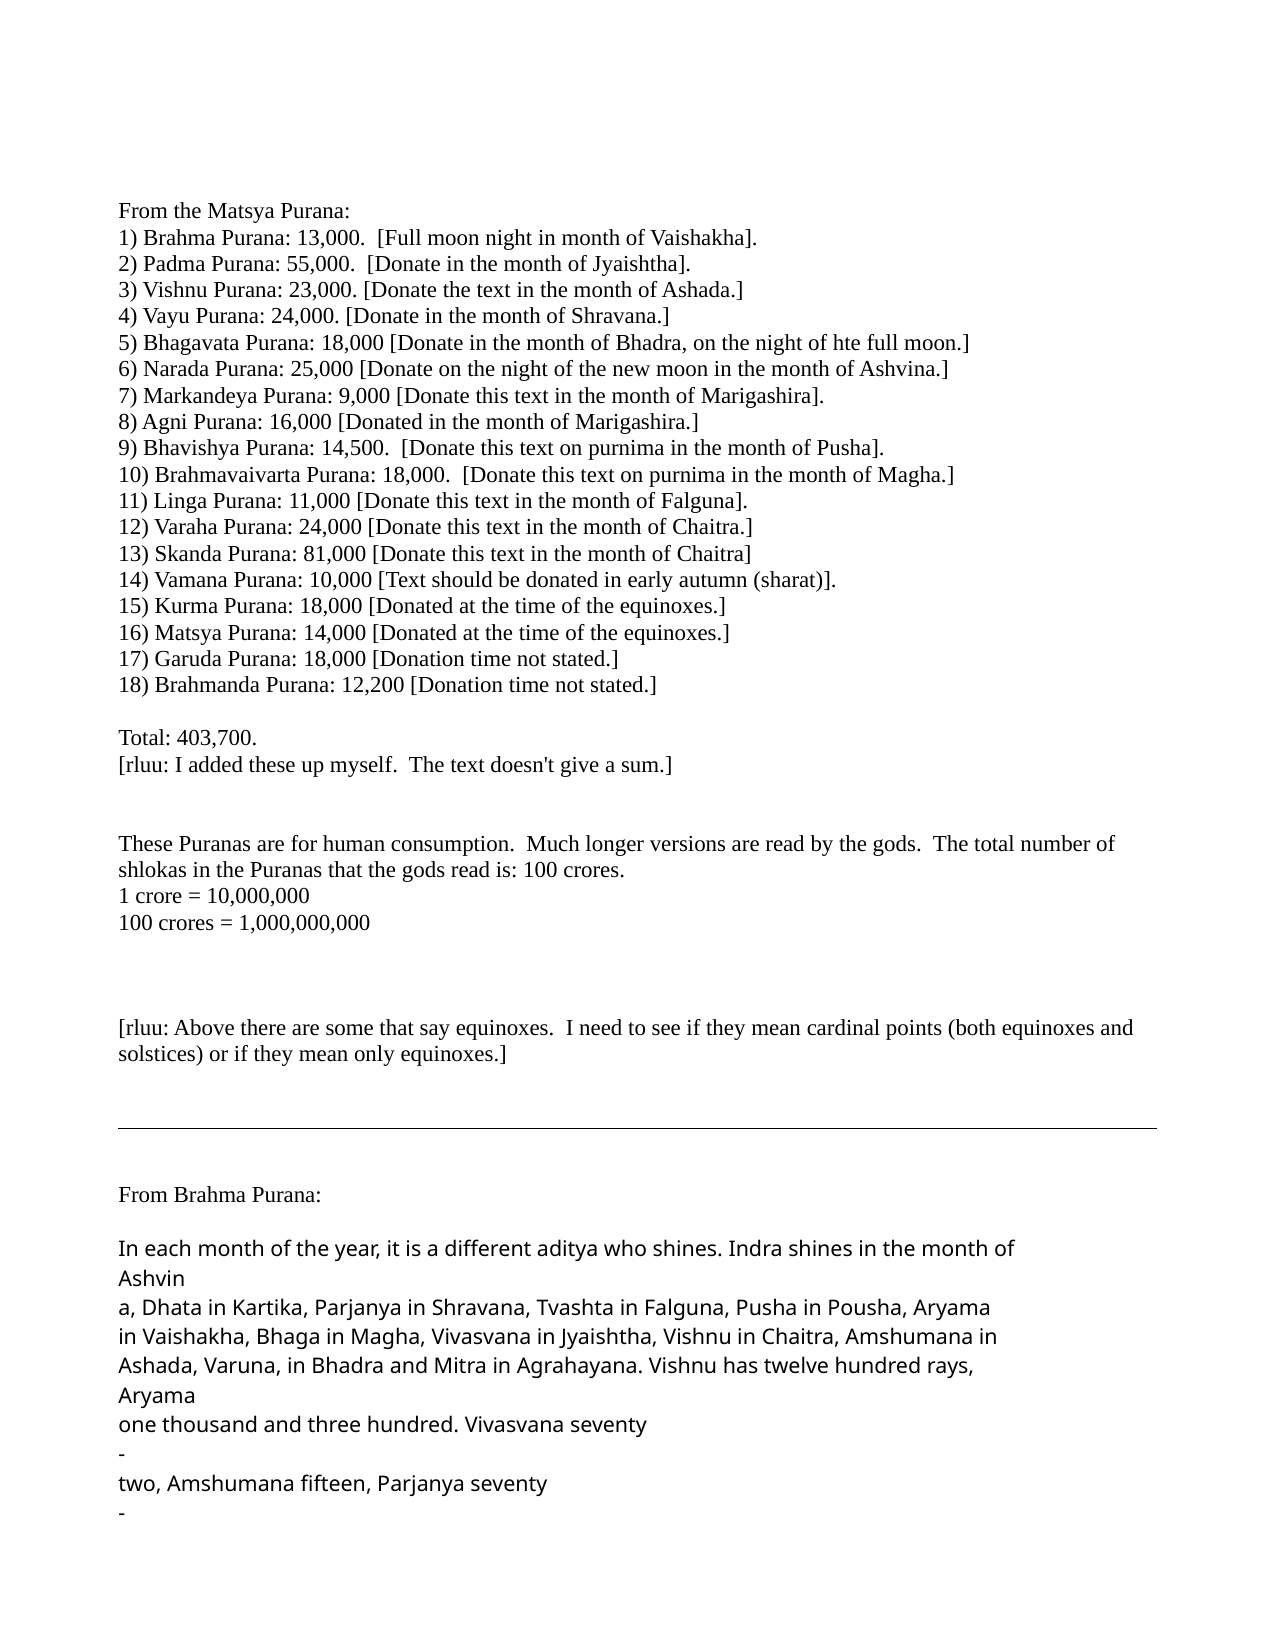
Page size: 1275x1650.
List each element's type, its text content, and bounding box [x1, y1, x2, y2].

text 5) Bhagavata Purana: 18,000 [Donate in the month of Bhadra, on the night of hte full moon.] [118, 329, 1157, 355]
text 17) Garuda Purana: 18,000 [Donation time not stated.] [118, 645, 1157, 672]
text 1 crore = 10,000,000 [118, 882, 1157, 909]
text two, Amshumana fifteen, Parjanya seventy [118, 1468, 1157, 1497]
text In each month of the year, it is a different aditya who shines. Indra shines in the month of [118, 1234, 1157, 1263]
text a, Dhata in Kartika, Parjanya in Shravana, Tvashta in Falguna, Pusha in Pousha, Aryama [118, 1292, 1157, 1322]
text one thousand and three hundred. Vivasvana seventy [118, 1409, 1157, 1439]
text These Puranas are for human consumption. Much longer versions are read by the gods. The total number of shlokas in the Puranas that the gods read is: 100 crores. [118, 830, 1157, 882]
text - [118, 1439, 1157, 1468]
text 1) Brahma Purana: 13,000. [Full moon night in month of Vaishakha]. [118, 223, 1157, 250]
text - [118, 1497, 1157, 1527]
text Aryama [118, 1380, 1157, 1409]
text 10) Brahmavaivarta Purana: 18,000. [Donate this text on purnima in the month of Magha.] [118, 461, 1157, 487]
text 14) Vamana Purana: 10,000 [Text should be donated in early autumn (sharat)]. [118, 566, 1157, 592]
text [rluu: Above there are some that say equinoxes. I need to see if they mean cardinal points (both equinoxes and solstices) or if they mean only equinoxes.] [118, 1014, 1157, 1067]
text 3) Vishnu Purana: 23,000. [Donate the text in the month of Ashada.] [118, 276, 1157, 303]
text [rluu: I added these up myself. The text doesn't give a sum.] [118, 751, 1157, 777]
text Total: 403,700. [118, 724, 1157, 751]
text 18) Brahmanda Purana: 12,200 [Donation time not stated.] [118, 672, 1157, 698]
text 2) Padma Purana: 55,000. [Donate in the month of Jyaishtha]. [118, 250, 1157, 276]
text 11) Linga Purana: 11,000 [Donate this text in the month of Falguna]. [118, 487, 1157, 513]
text 16) Matsya Purana: 14,000 [Donated at the time of the equinoxes.] [118, 619, 1157, 645]
text Ashvin [118, 1263, 1157, 1292]
text From Brahma Purana: [118, 1181, 1157, 1207]
text in Vaishakha, Bhaga in Magha, Vivasvana in Jyaishtha, Vishnu in Chaitra, Amshumana in [118, 1322, 1157, 1351]
text 8) Agni Purana: 16,000 [Donated in the month of Marigashira.] [118, 408, 1157, 434]
text 13) Skanda Purana: 81,000 [Donate this text in the month of Chaitra] [118, 540, 1157, 566]
text 100 crores = 1,000,000,000 [118, 909, 1157, 935]
text 9) Bhavishya Purana: 14,500. [Donate this text on purnima in the month of Pusha]. [118, 434, 1157, 461]
text 12) Varaha Purana: 24,000 [Donate this text in the month of Chaitra.] [118, 513, 1157, 540]
text 6) Narada Purana: 25,000 [Donate on the night of the new moon in the month of Ashvina.] [118, 355, 1157, 382]
text Ashada, Varuna, in Bhadra and Mitra in Agrahayana. Vishnu has twelve hundred rays, [118, 1351, 1157, 1380]
text 7) Markandeya Purana: 9,000 [Donate this text in the month of Marigashira]. [118, 382, 1157, 408]
text 4) Vayu Purana: 24,000. [Donate in the month of Shravana.] [118, 303, 1157, 329]
text 15) Kurma Purana: 18,000 [Donated at the time of the equinoxes.] [118, 592, 1157, 619]
text From the Matsya Purana: [118, 197, 1157, 223]
